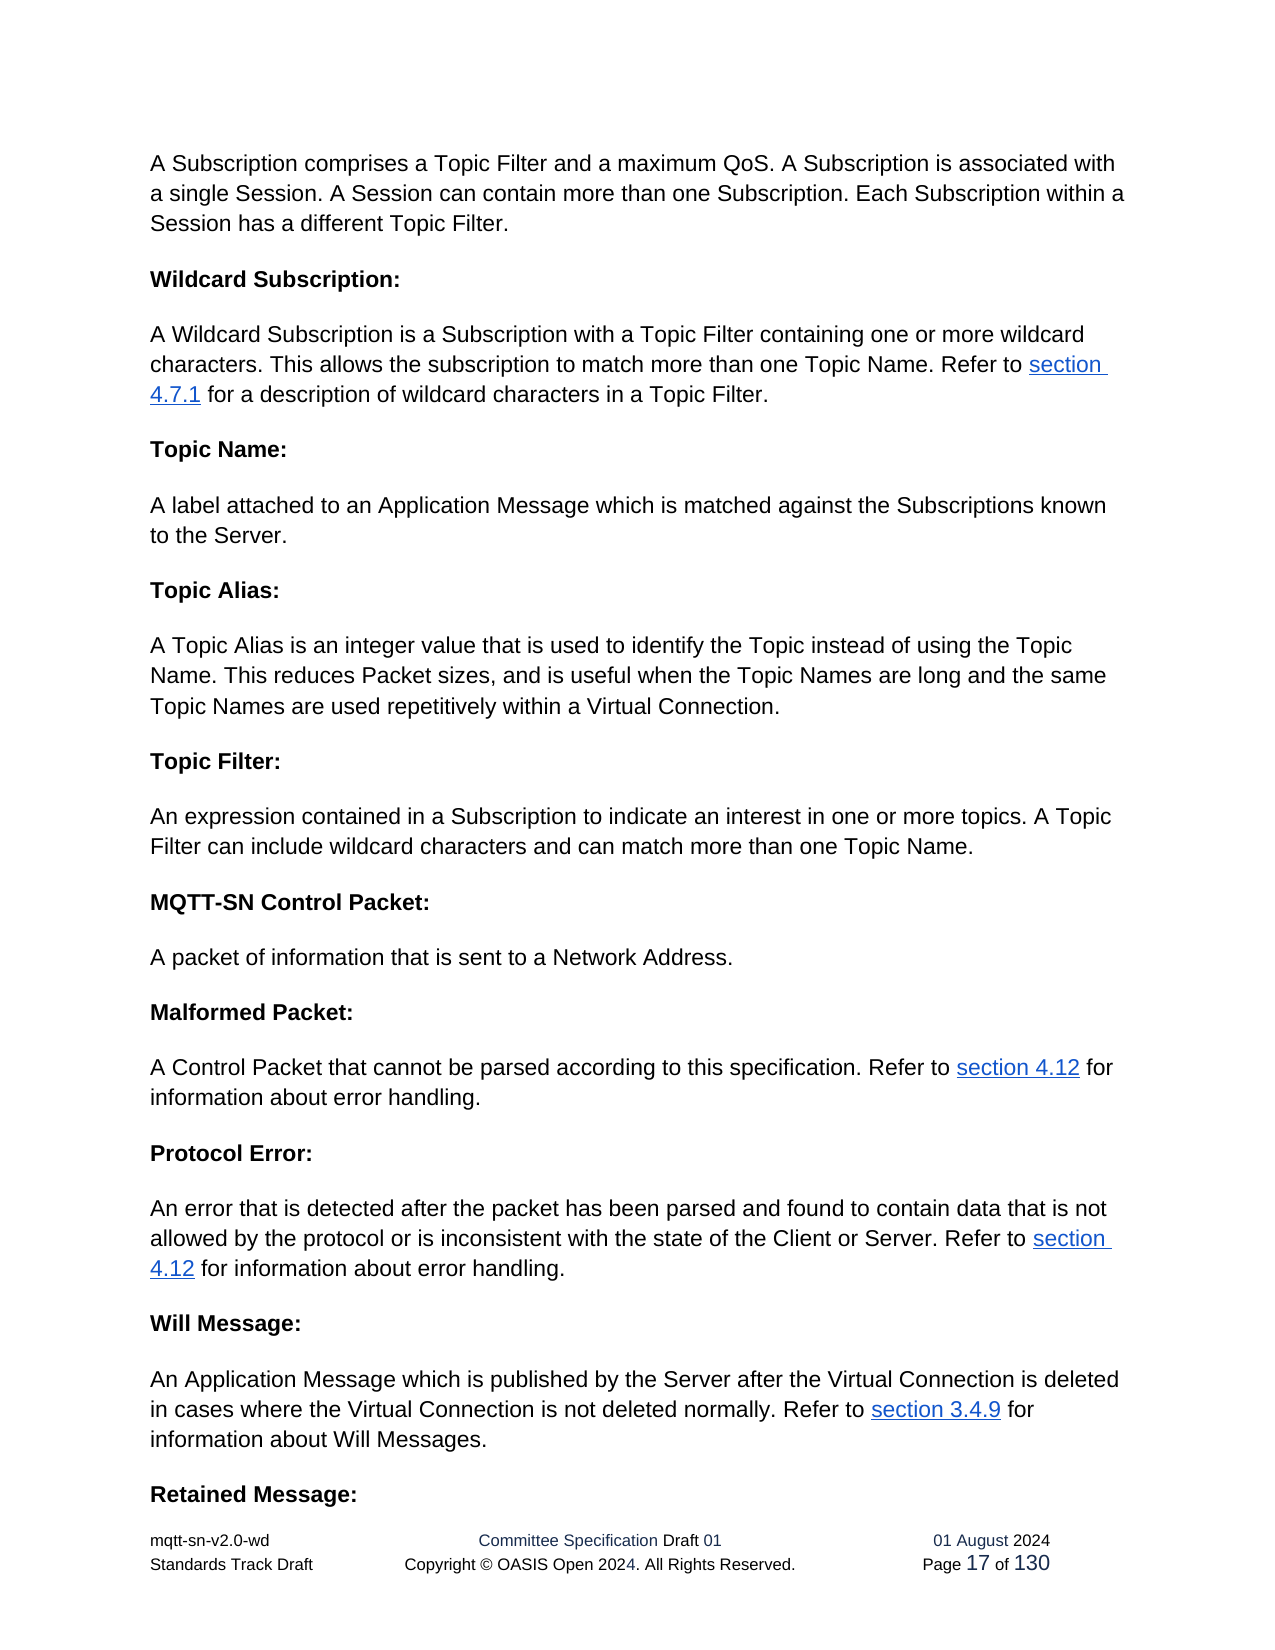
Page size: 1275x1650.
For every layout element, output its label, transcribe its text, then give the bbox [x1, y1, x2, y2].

text Topic Alias: [150, 577, 1125, 603]
text A packet of information that is sent to a Network Address. [150, 944, 1125, 970]
text An error that is detected after the packet has been parsed and found to contain data that is not allowed by the protocol or is inconsistent with the state of the Client or Server. Refer to section 4.12 for information about error handling. [150, 1195, 1125, 1282]
text A Topic Alias is an integer value that is used to identify the Topic instead of using the Topic Name. This reduces Packet sizes, and is useful when the Topic Names are long and the same Topic Names are used repetitively within a Virtual Connection. [150, 632, 1125, 719]
text A Subscription comprises a Topic Filter and a maximum QoS. A Subscription is associated with a single Session. A Session can contain more than one Subscription. Each Subscription within a Session has a different Topic Filter. [150, 150, 1125, 237]
text Topic Name: [150, 436, 1125, 463]
text Topic Filter: [150, 748, 1125, 774]
text Retained Message: [150, 1481, 1125, 1508]
text An expression contained in a Subscription to indicate an interest in one or more topics. A Topic Filter can include wildcard characters and can match more than one Topic Name. [150, 803, 1125, 860]
text MQTT-SN Control Packet: [150, 888, 1125, 915]
text Malformed Packet: [150, 999, 1125, 1025]
text A Wildcard Subscription is a Subscription with a Topic Filter containing one or more wildcard characters. This allows the subscription to match more than one Topic Name. Refer to section 4.7.1 for a description of wildcard characters in a Topic Filter. [150, 321, 1125, 408]
text Wildcard Subscription: [150, 266, 1125, 292]
text An Application Message which is published by the Server after the Virtual Connection is deleted in cases where the Virtual Connection is not deleted normally. Refer to section 3.4.9 for information about Will Messages. [150, 1366, 1125, 1452]
text A Control Packet that cannot be parsed according to this specification. Refer to section 4.12 for information about error handling. [150, 1054, 1125, 1111]
text A label attached to an Application Message which is matched against the Subscriptions known to the Server. [150, 492, 1125, 548]
text Will Message: [150, 1310, 1125, 1337]
text Protocol Error: [150, 1139, 1125, 1166]
